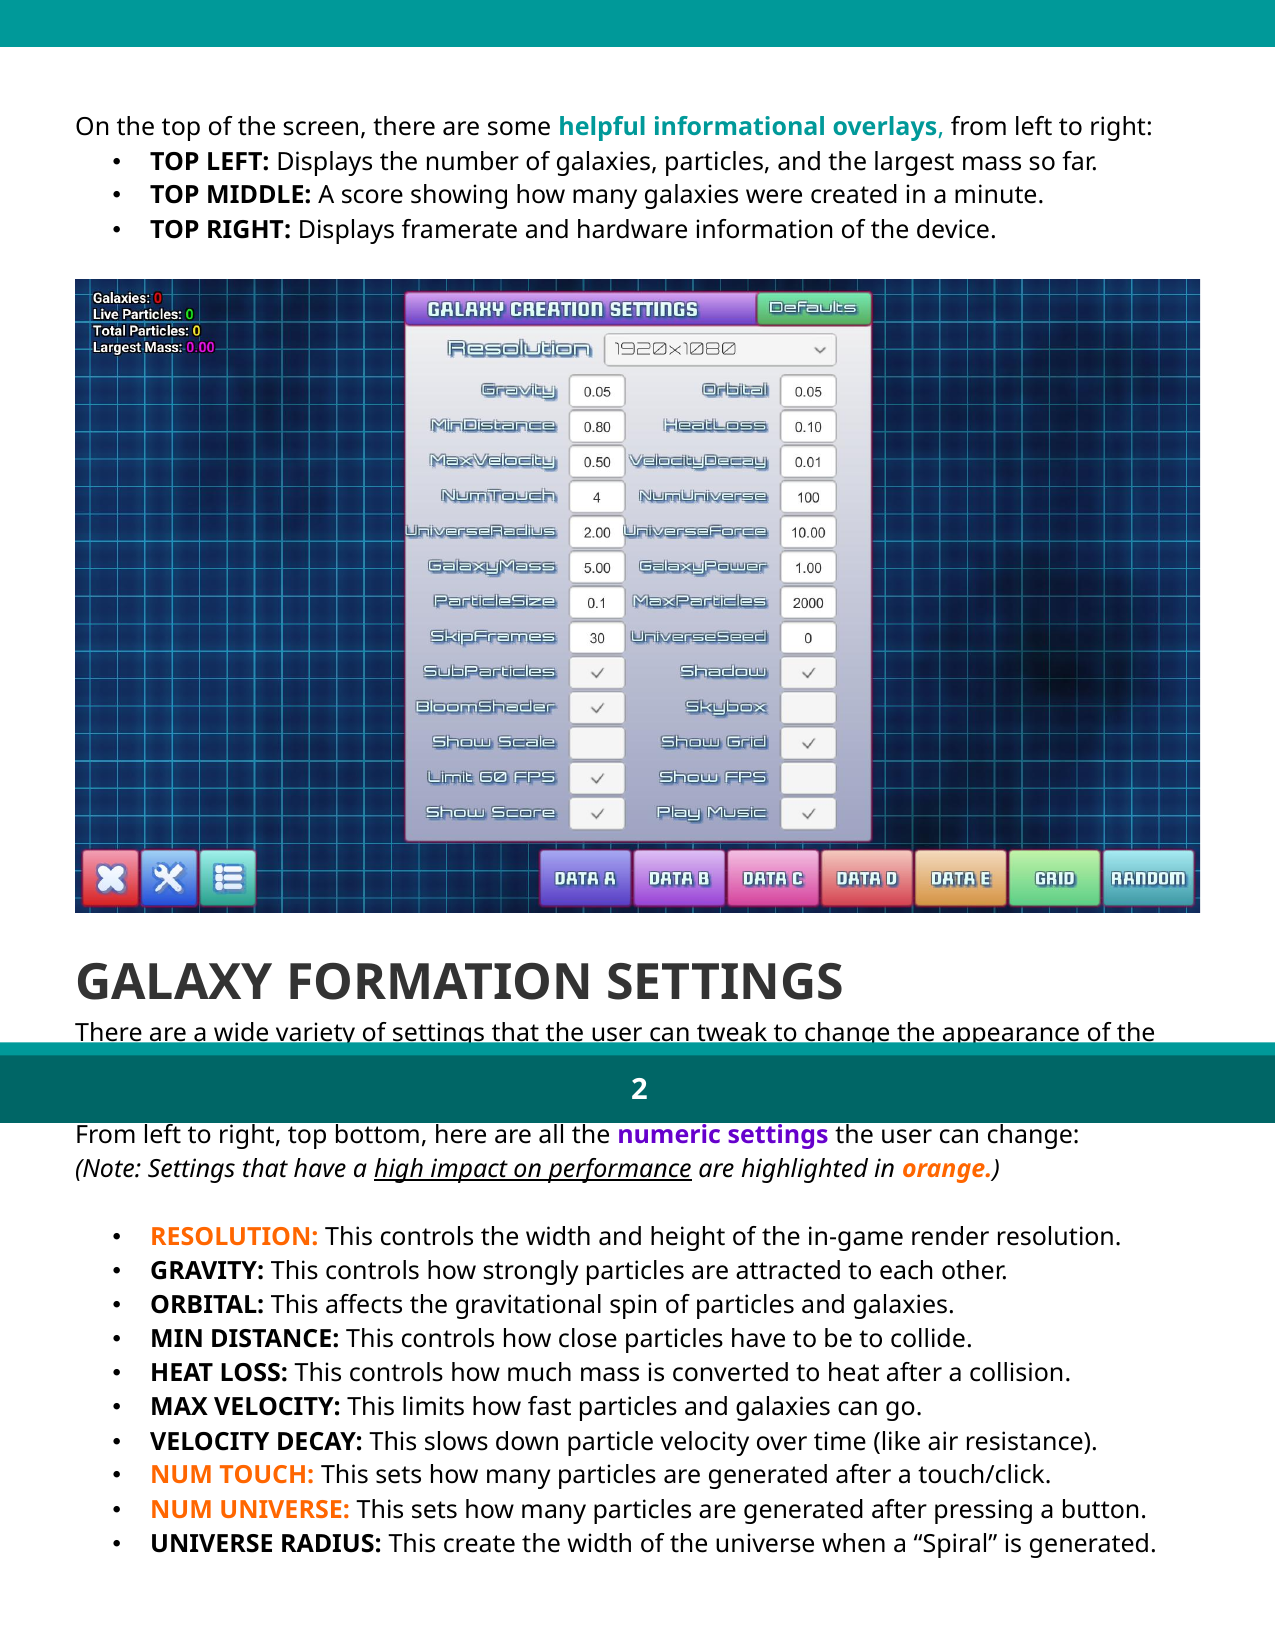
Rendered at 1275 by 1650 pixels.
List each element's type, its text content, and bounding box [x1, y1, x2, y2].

text On the top of the screen, there are some helpful informational overlays, from left to right: [75, 109, 1200, 143]
list TOP RIGHT: Displays framerate and hardware information of the device. [112, 211, 1200, 245]
list ORBITAL: This affects the gravitational spin of particles and galaxies. [112, 1287, 1200, 1321]
list TOP MIDDLE: A score showing how many galaxies were created in a minute. [112, 177, 1200, 211]
list HEAT LOSS: This controls how much mass is converted to heat after a collision. [112, 1355, 1200, 1389]
list UNIVERSE RADIUS: This create the width of the universe when a “Spiral” is generated. [112, 1525, 1200, 1559]
list GRAVITY: This controls how strongly particles are attracted to each other. [112, 1253, 1200, 1287]
picture [75, 279, 1200, 913]
list MAX VELOCITY: This limits how fast particles and galaxies can go. [112, 1389, 1200, 1423]
text GALAXY FORMATION SETTINGS [75, 946, 1200, 1014]
text There are a wide variety of settings that the user can tweak to change the appearance of the simulator and optimize for better real-time performance on the user's target device. [75, 1014, 1200, 1042]
list RESOLUTION: This controls the width and height of the in-game render resolution. [112, 1219, 1200, 1253]
list NUM TOUCH: This sets how many particles are generated after a touch/click. [112, 1457, 1200, 1491]
list MIN DISTANCE: This controls how close particles have to be to collide. [112, 1321, 1200, 1355]
list TOP LEFT: Displays the number of galaxies, particles, and the largest mass so far. [112, 143, 1200, 177]
list VELOCITY DECAY: This slows down particle velocity over time (like air resistance). [112, 1423, 1200, 1457]
list NUM UNIVERSE: This sets how many particles are generated after pressing a button. [112, 1491, 1200, 1525]
text (Note: Settings that have a high impact on performance are highlighted in orange.) [75, 1151, 1200, 1185]
text From left to right, top bottom, here are all the numeric settings the user can change: [75, 1123, 1200, 1151]
